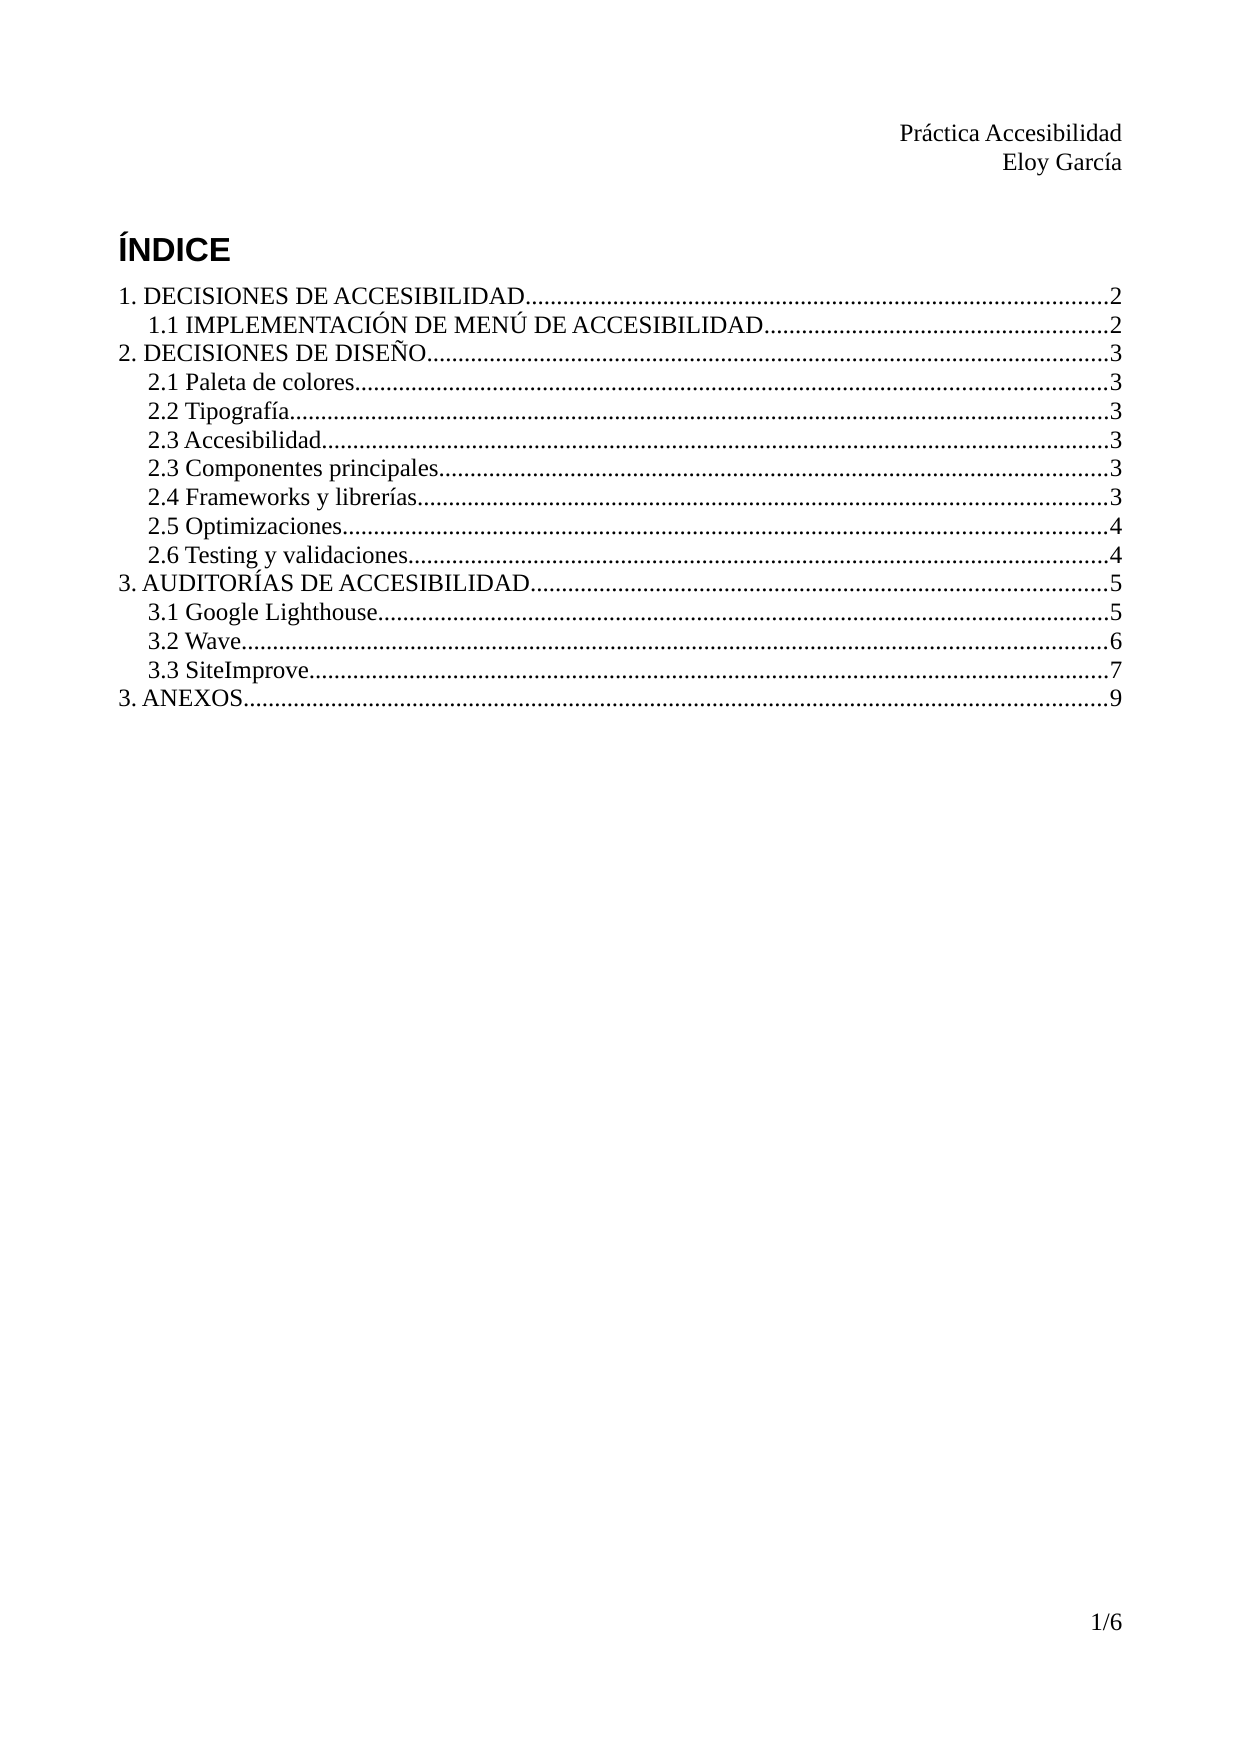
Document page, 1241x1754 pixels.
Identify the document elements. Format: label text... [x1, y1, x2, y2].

text 1. DECISIONES DE ACCESIBILIDAD 2 [118, 281, 1122, 310]
text 1.1 IMPLEMENTACIÓN DE MENÚ DE ACCESIBILIDAD 2 [148, 310, 1122, 338]
text 3. ANEXOS 9 [118, 683, 1122, 712]
text 2.3 Componentes principales 3 [148, 453, 1122, 482]
text 2.3 Accesibilidad 3 [148, 425, 1122, 453]
subtitle ÍNDICE [118, 230, 1122, 268]
text 3.2 Wave 6 [148, 626, 1122, 655]
text 3. AUDITORÍAS DE ACCESIBILIDAD 5 [118, 568, 1122, 597]
text 3.3 SiteImprove 7 [148, 655, 1122, 683]
text 2.5 Optimizaciones 4 [148, 511, 1122, 540]
text 2.1 Paleta de colores 3 [148, 367, 1122, 396]
text 2.6 Testing y validaciones 4 [148, 540, 1122, 568]
text 3.1 Google Lighthouse 5 [148, 597, 1122, 626]
text 2. DECISIONES DE DISEÑO 3 [118, 338, 1122, 367]
text 2.2 Tipografía 3 [148, 396, 1122, 425]
text 2.4 Frameworks y librerías 3 [148, 482, 1122, 511]
